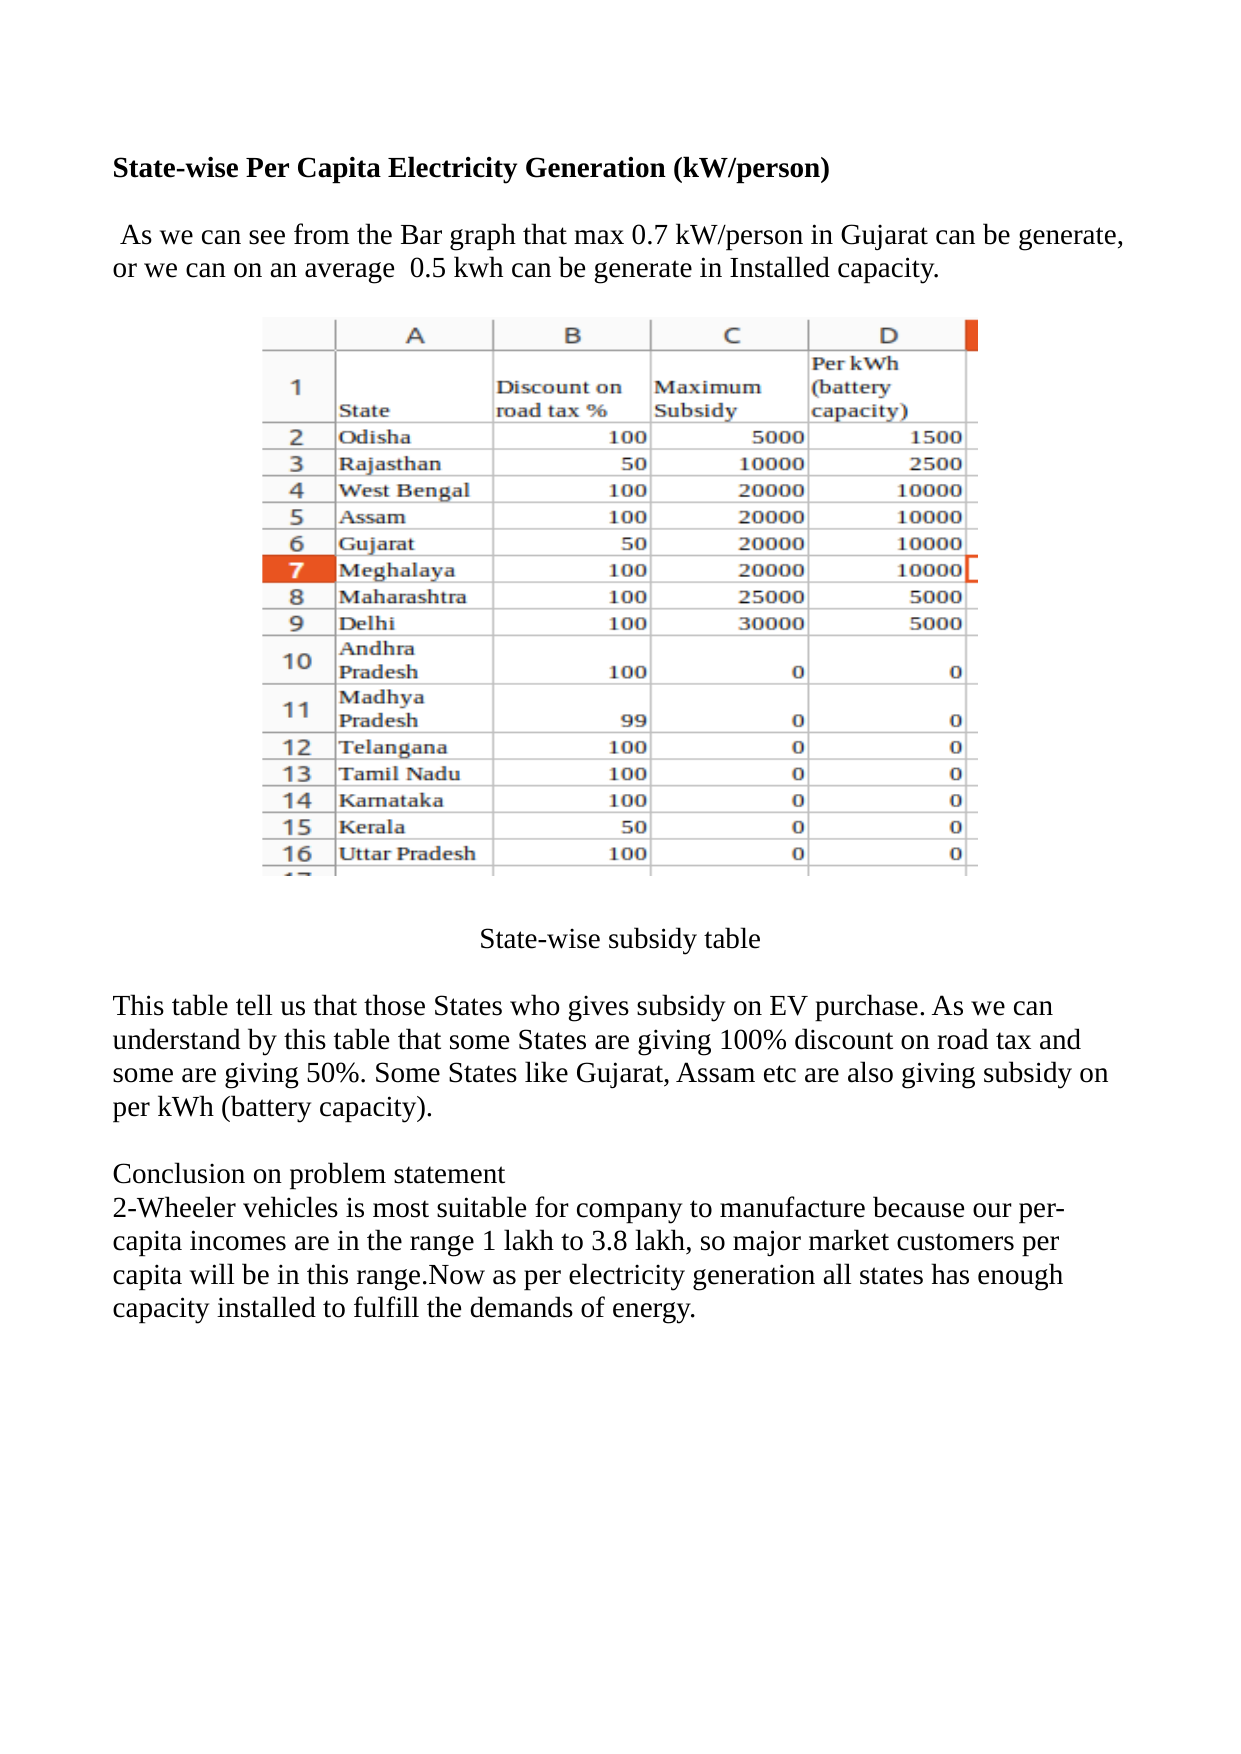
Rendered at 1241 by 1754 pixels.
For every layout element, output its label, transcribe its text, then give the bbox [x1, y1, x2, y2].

text This table tell us that those States who gives subsidy on EV purchase. As we can understand by this table that some States are giving 100% discount on road tax and some are giving 50%. Some States like Gujarat, Assam etc are also giving subsidy on per kWh (battery capacity). [112, 988, 1128, 1123]
picture [262, 317, 978, 876]
text 2-Wheeler vehicles is most suitable for company to manufacture because our per-capita incomes are in the range 1 lakh to 3.8 lakh, so major market customers per capita will be in this range.Now as per electricity generation all states has enough capacity installed to fulfill the demands of energy. [112, 1190, 1128, 1324]
text As we can see from the Bar graph that max 0.7 kW/person in Gujarat can be generate, or we can on an average 0.5 kwh can be generate in Installed capacity. [112, 217, 1128, 284]
text State-wise subsidy table [112, 921, 1128, 955]
text Conclusion on problem statement [112, 1156, 1128, 1190]
text State-wise Per Capita Electricity Generation (kW/person) [112, 150, 1128, 183]
